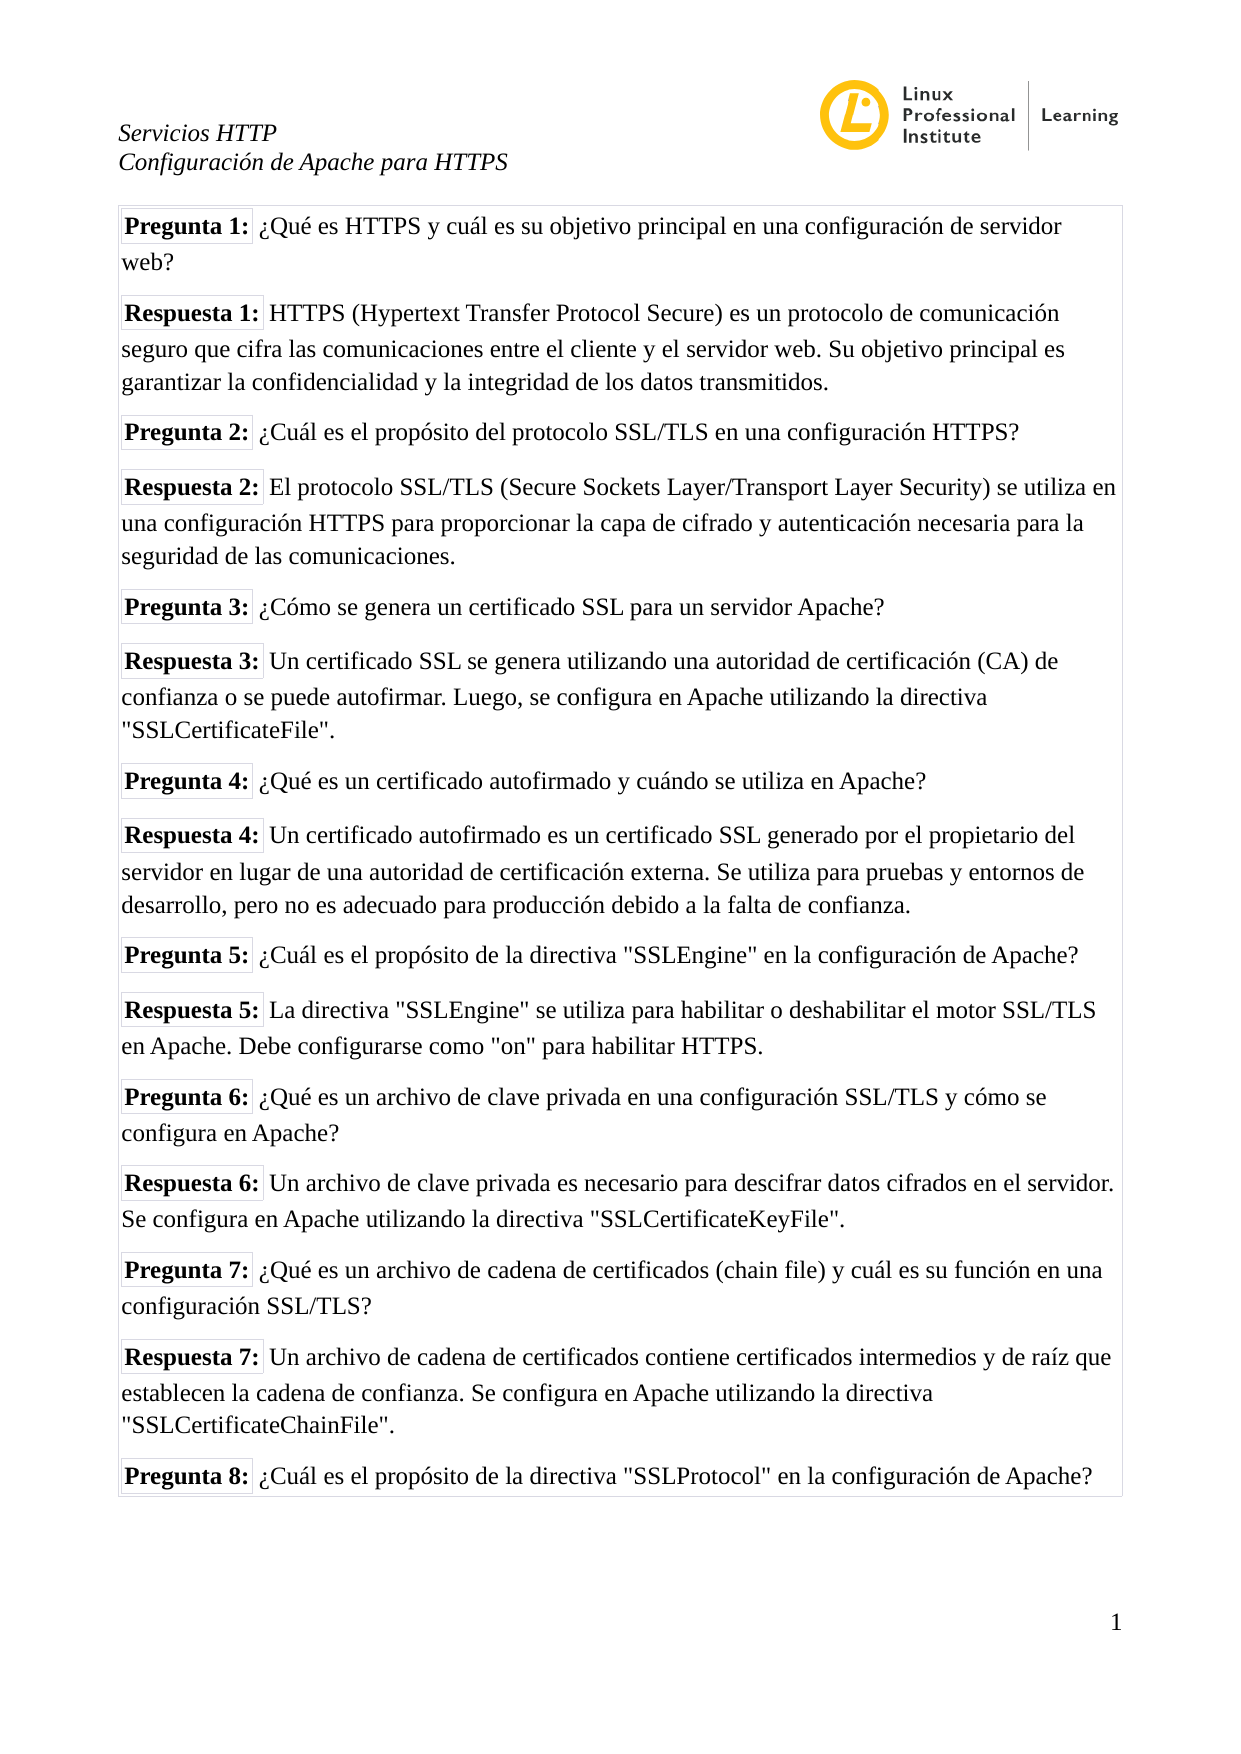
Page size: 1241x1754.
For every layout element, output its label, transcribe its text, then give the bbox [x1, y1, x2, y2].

text Pregunta 2: ¿Cuál es el propósito del protocolo SSL/TLS en una configuración HTTPS? [119, 411, 1122, 449]
text Pregunta 5: ¿Cuál es el propósito de la directiva "SSLEngine" en la configuración de Apache? [119, 934, 1122, 972]
text Respuesta 7: Un archivo de cadena de certificados contiene certificados intermedios y de raíz que establecen la cadena de confianza. Se configura en Apache utilizando la directiva "SSLCertificateChainFile". [119, 1336, 1122, 1439]
text Pregunta 4: ¿Qué es un certificado autofirmado y cuándo se utiliza en Apache? [119, 760, 1122, 798]
text Respuesta 1: HTTPS (Hypertext Transfer Protocol Secure) es un protocolo de comunicación seguro que cifra las comunicaciones entre el cliente y el servidor web. Su objetivo principal es garantizar la confidencialidad y la integridad de los datos transmitidos. [119, 292, 1122, 396]
text Pregunta 8: ¿Cuál es el propósito de la directiva "SSLProtocol" en la configuración de Apache? [119, 1455, 1122, 1496]
text Respuesta 4: Un certificado autofirmado es un certificado SSL generado por el propietario del servidor en lugar de una autoridad de certificación externa. Se utiliza para pruebas y entornos de desarrollo, pero no es adecuado para producción debido a la falta de confianza. [119, 814, 1122, 918]
text Pregunta 7: ¿Qué es un archivo de cadena de certificados (chain file) y cuál es su función en una configuración SSL/TLS? [119, 1249, 1122, 1320]
text Pregunta 1: ¿Qué es HTTPS y cuál es su objetivo principal en una configuración de servidor web? [119, 206, 1122, 276]
text Respuesta 5: La directiva "SSLEngine" se utiliza para habilitar o deshabilitar el motor SSL/TLS en Apache. Debe configurarse como "on" para habilitar HTTPS. [119, 989, 1122, 1060]
text Pregunta 3: ¿Cómo se genera un certificado SSL para un servidor Apache? [119, 586, 1122, 623]
text Pregunta 6: ¿Qué es un archivo de clave privada en una configuración SSL/TLS y cómo se configura en Apache? [119, 1076, 1122, 1146]
picture [819, 79, 1119, 151]
text Respuesta 2: El protocolo SSL/TLS (Secure Sockets Layer/Transport Layer Security) se utiliza en una configuración HTTPS para proporcionar la capa de cifrado y autenticación necesaria para la seguridad de las comunicaciones. [119, 466, 1122, 570]
text Respuesta 6: Un archivo de clave privada es necesario para descifrar datos cifrados en el servidor. Se configura en Apache utilizando la directiva "SSLCertificateKeyFile". [119, 1162, 1122, 1233]
text Respuesta 3: Un certificado SSL se genera utilizando una autoridad de certificación (CA) de confianza o se puede autofirmar. Luego, se configura en Apache utilizando la directiva "SSLCertificateFile". [119, 640, 1122, 744]
